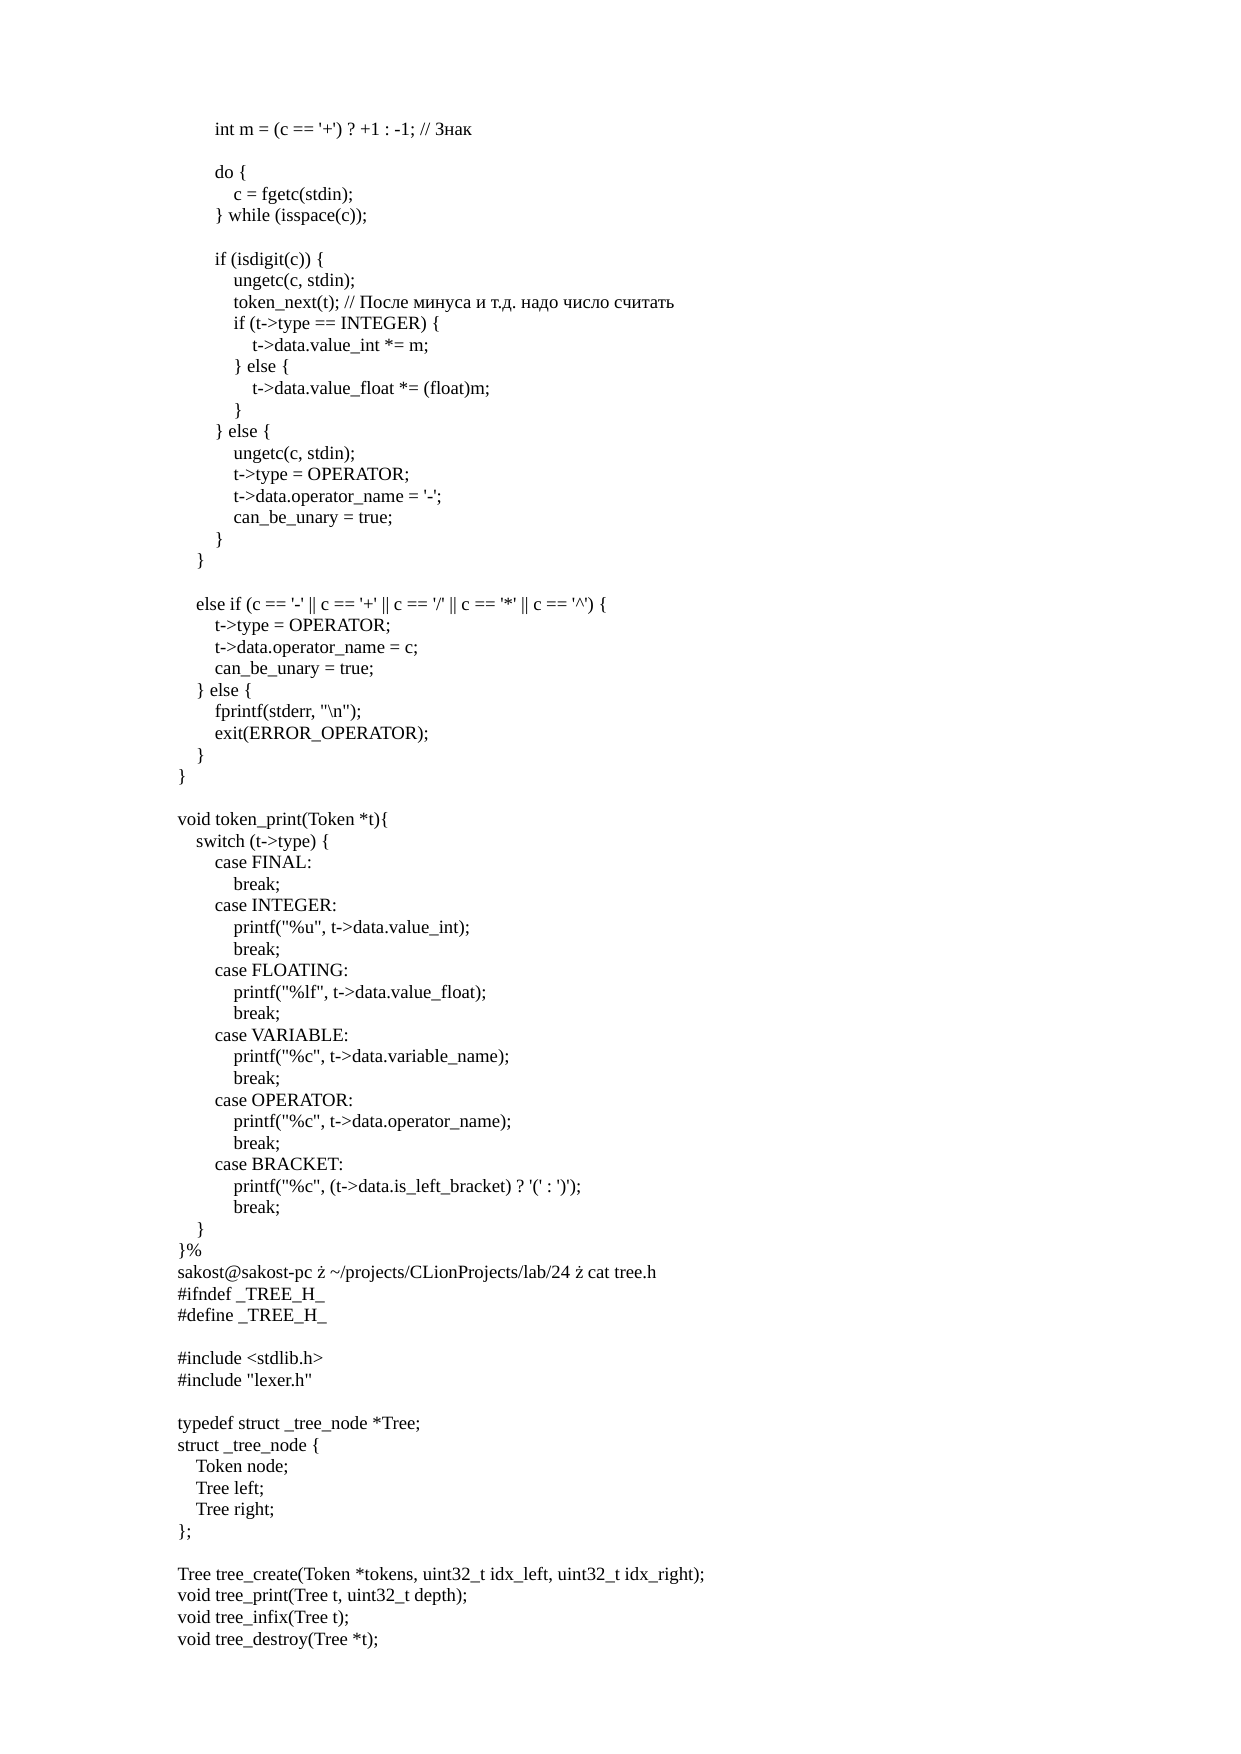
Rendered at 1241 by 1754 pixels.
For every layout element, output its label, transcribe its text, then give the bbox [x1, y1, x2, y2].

text ungetc(c, stdin); [177, 269, 1152, 291]
text break; [177, 1067, 1152, 1088]
text } else { [177, 355, 1152, 377]
text token_next(t); // После минуса и т.д. надо число считать [177, 291, 1152, 312]
text ungetc(c, stdin); [177, 442, 1152, 463]
text break; [177, 1002, 1152, 1024]
text break; [177, 937, 1152, 959]
text t->data.value_float *= (float)m; [177, 377, 1152, 398]
text switch (t->type) { [177, 830, 1152, 851]
text struct _tree_node { [177, 1433, 1152, 1455]
text t->data.value_int *= m; [177, 334, 1152, 355]
text } [177, 398, 1152, 420]
text } [177, 528, 1152, 549]
text #ifndef _TREE_H_ [177, 1282, 1152, 1304]
text } else { [177, 679, 1152, 700]
text case FLOATING: [177, 959, 1152, 981]
text else if (c == '-' || c == '+' || c == '/' || c == '*' || c == '^') { [177, 592, 1152, 614]
text break; [177, 1132, 1152, 1153]
text t->type = OPERATOR; [177, 463, 1152, 485]
text printf("%c", t->data.operator_name); [177, 1110, 1152, 1132]
text case FINAL: [177, 851, 1152, 873]
text Tree tree_create(Token *tokens, uint32_t idx_left, uint32_t idx_right); [177, 1563, 1152, 1584]
text } while (isspace(c)); [177, 204, 1152, 226]
text case BRACKET: [177, 1153, 1152, 1175]
text printf("%c", t->data.variable_name); [177, 1045, 1152, 1067]
text if (isdigit(c)) { [177, 247, 1152, 269]
text can_be_unary = true; [177, 657, 1152, 679]
text } else { [177, 420, 1152, 442]
text case OPERATOR: [177, 1088, 1152, 1110]
text case INTEGER: [177, 894, 1152, 916]
text void token_print(Token *t){ [177, 808, 1152, 830]
text do { [177, 161, 1152, 183]
text if (t->type == INTEGER) { [177, 312, 1152, 334]
text c = fgetc(stdin); [177, 183, 1152, 204]
text void tree_infix(Tree t); [177, 1606, 1152, 1627]
text printf("%c", (t->data.is_left_bracket) ? '(' : ')'); [177, 1175, 1152, 1196]
text typedef struct _tree_node *Tree; [177, 1412, 1152, 1433]
text break; [177, 873, 1152, 894]
text printf("%u", t->data.value_int); [177, 916, 1152, 937]
text printf("%lf", t->data.value_float); [177, 981, 1152, 1002]
text exit(ERROR_OPERATOR); [177, 722, 1152, 743]
text int m = (c == '+') ? +1 : -1; // Знак [177, 118, 1152, 140]
text #include <stdlib.h> [177, 1347, 1152, 1369]
text }; [177, 1520, 1152, 1541]
text } [177, 765, 1152, 787]
text case VARIABLE: [177, 1024, 1152, 1045]
text #include "lexer.h" [177, 1369, 1152, 1390]
text } [177, 1218, 1152, 1239]
text Tree right; [177, 1498, 1152, 1520]
text void tree_print(Tree t, uint32_t depth); [177, 1584, 1152, 1606]
text break; [177, 1196, 1152, 1218]
text } [177, 743, 1152, 765]
text Token node; [177, 1455, 1152, 1477]
text void tree_destroy(Tree *t); [177, 1627, 1152, 1649]
text t->data.operator_name = c; [177, 636, 1152, 657]
text #define _TREE_H_ [177, 1304, 1152, 1326]
text }% sakost@sakost-pc  ~/projects/CLionProjects/lab/24  cat tree.h [177, 1239, 1152, 1282]
text } [177, 549, 1152, 571]
text can_be_unary = true; [177, 506, 1152, 528]
text Tree left; [177, 1477, 1152, 1498]
text t->data.operator_name = '-'; [177, 485, 1152, 506]
text fprintf(stderr, "\n"); [177, 700, 1152, 722]
text t->type = OPERATOR; [177, 614, 1152, 636]
